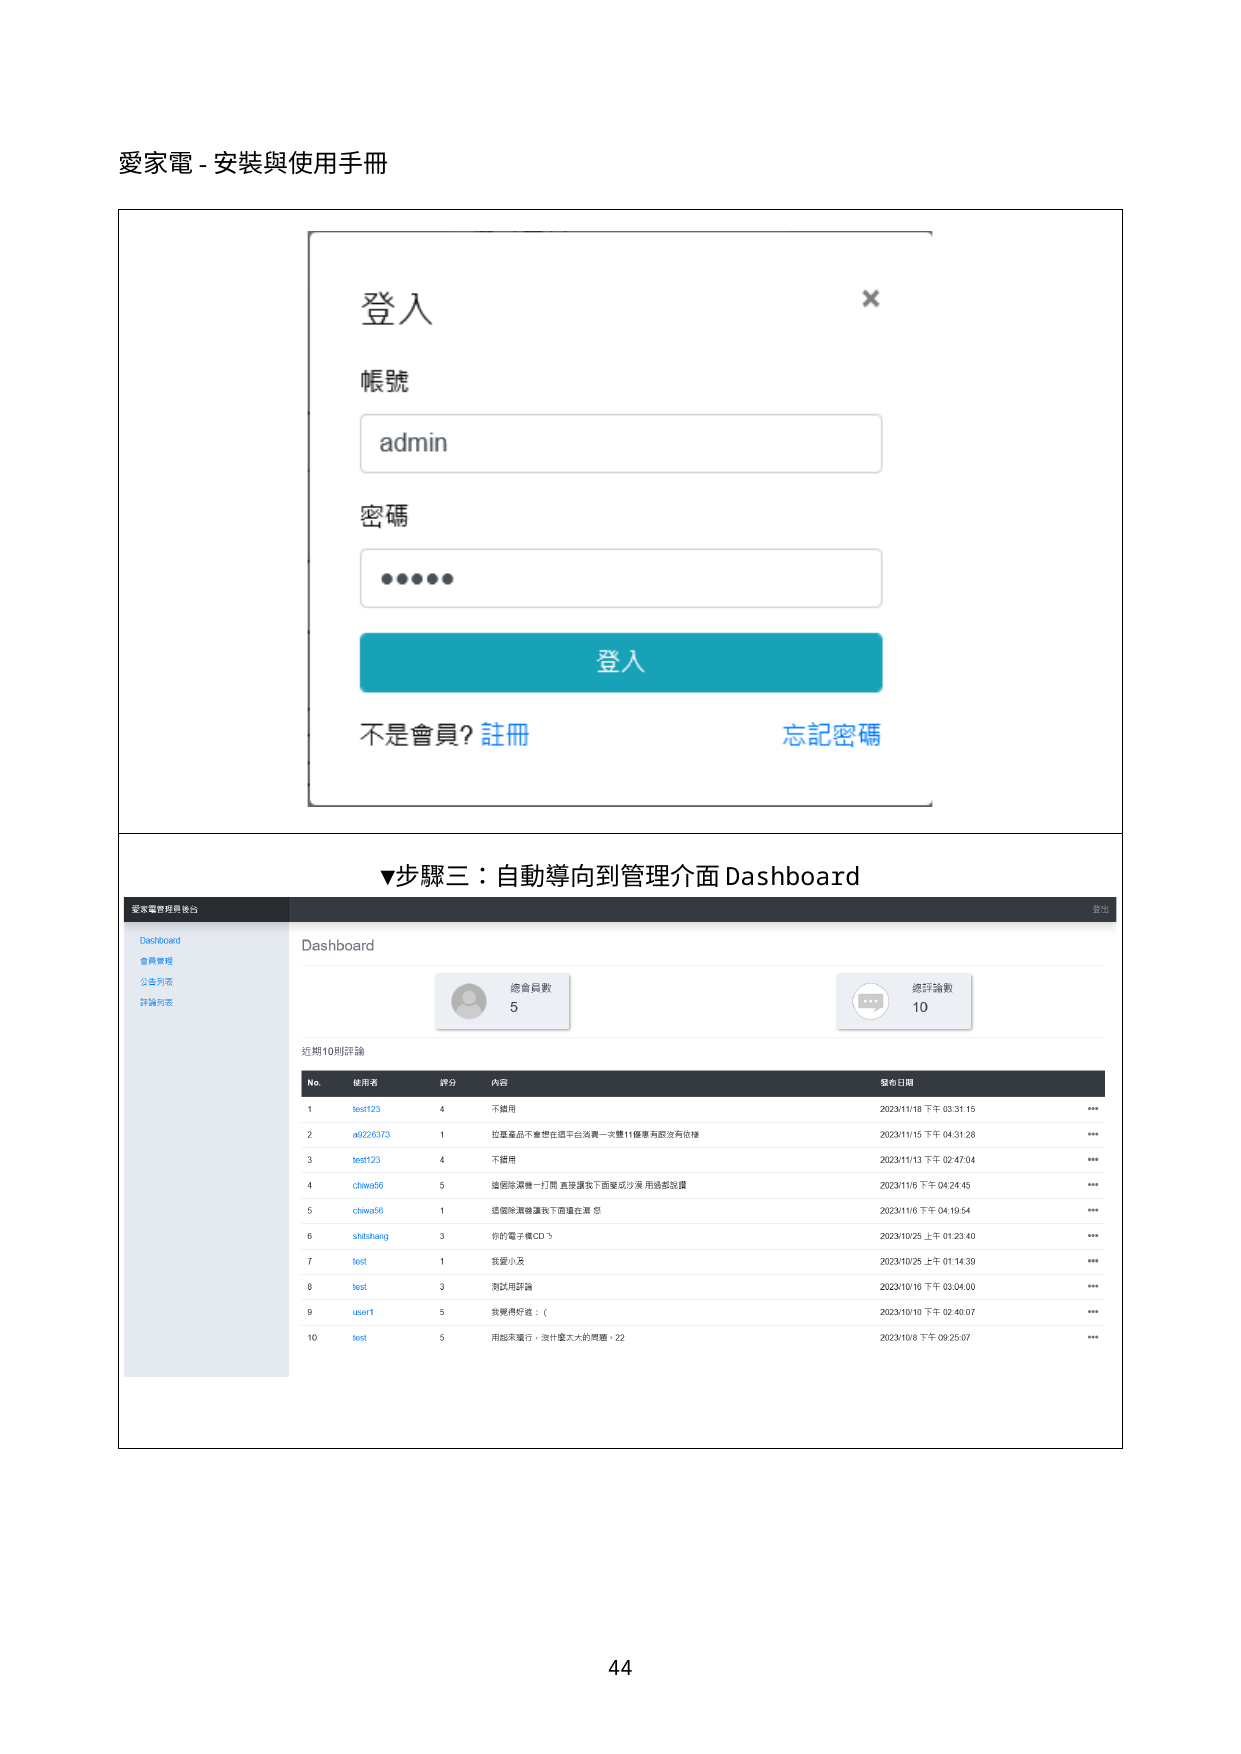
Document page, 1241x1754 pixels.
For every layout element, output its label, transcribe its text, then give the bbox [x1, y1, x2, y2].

picture [307, 231, 933, 807]
picture [123, 897, 1117, 1377]
table_cell ▼步驟三：自動導向到管理介面Dashboard [119, 834, 1122, 1448]
table_cell [119, 210, 1122, 833]
